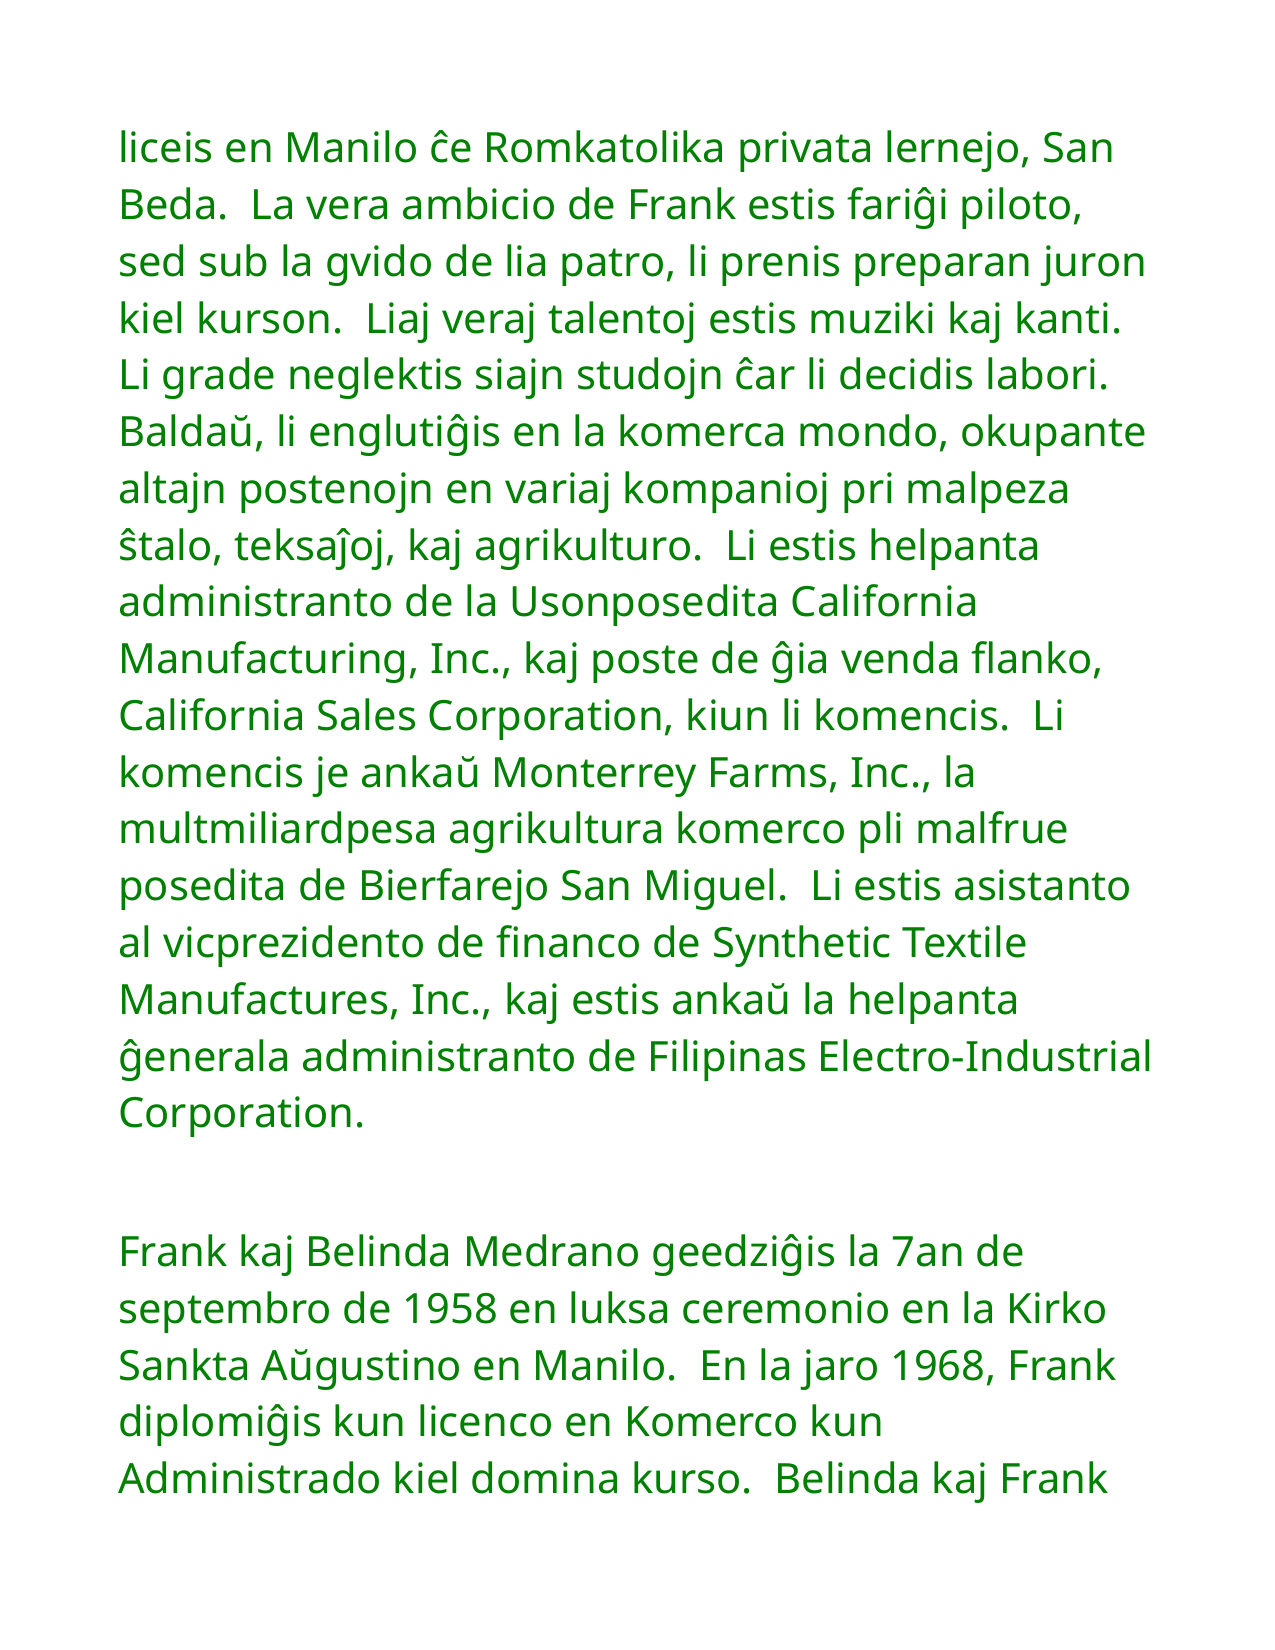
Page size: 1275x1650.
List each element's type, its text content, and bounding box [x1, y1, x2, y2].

text liceis en Manilo ĉe Romkatolika privata lernejo, San Beda. La vera ambicio de Frank estis fariĝi piloto, sed sub la gvido de lia patro, li prenis preparan juron kiel kurson. Liaj veraj talentoj estis muziki kaj kanti. Li grade neglektis siajn studojn ĉar li decidis labori. Baldaŭ, li englutiĝis en la komerca mondo, okupante altajn postenojn en variaj kompanioj pri malpeza ŝtalo, teksaĵoj, kaj agrikulturo. Li estis helpanta administranto de la Usonposedita California Manufacturing, Inc., kaj poste de ĝia venda flanko, California Sales Corporation, kiun li komencis. Li komencis je ankaŭ Monterrey Farms, Inc., la multmiliardpesa agrikultura komerco pli malfrue posedita de Bierfarejo San Miguel. Li estis asistanto al vicprezidento de financo de Synthetic Textile Manufactures, Inc., kaj estis ankaŭ la helpanta ĝenerala administranto de Filipinas Electro-Industrial Corporation. [118, 118, 1157, 1140]
text Frank kaj Belinda Medrano geedziĝis la 7an de septembro de 1958 en luksa ceremonio en la Kirko Sankta Aŭgustino en Manilo. En la jaro 1968, Frank diplomiĝis kun licenco en Komerco kun Administrado kiel domina kurso. Belinda kaj Frank [118, 1222, 1157, 1506]
